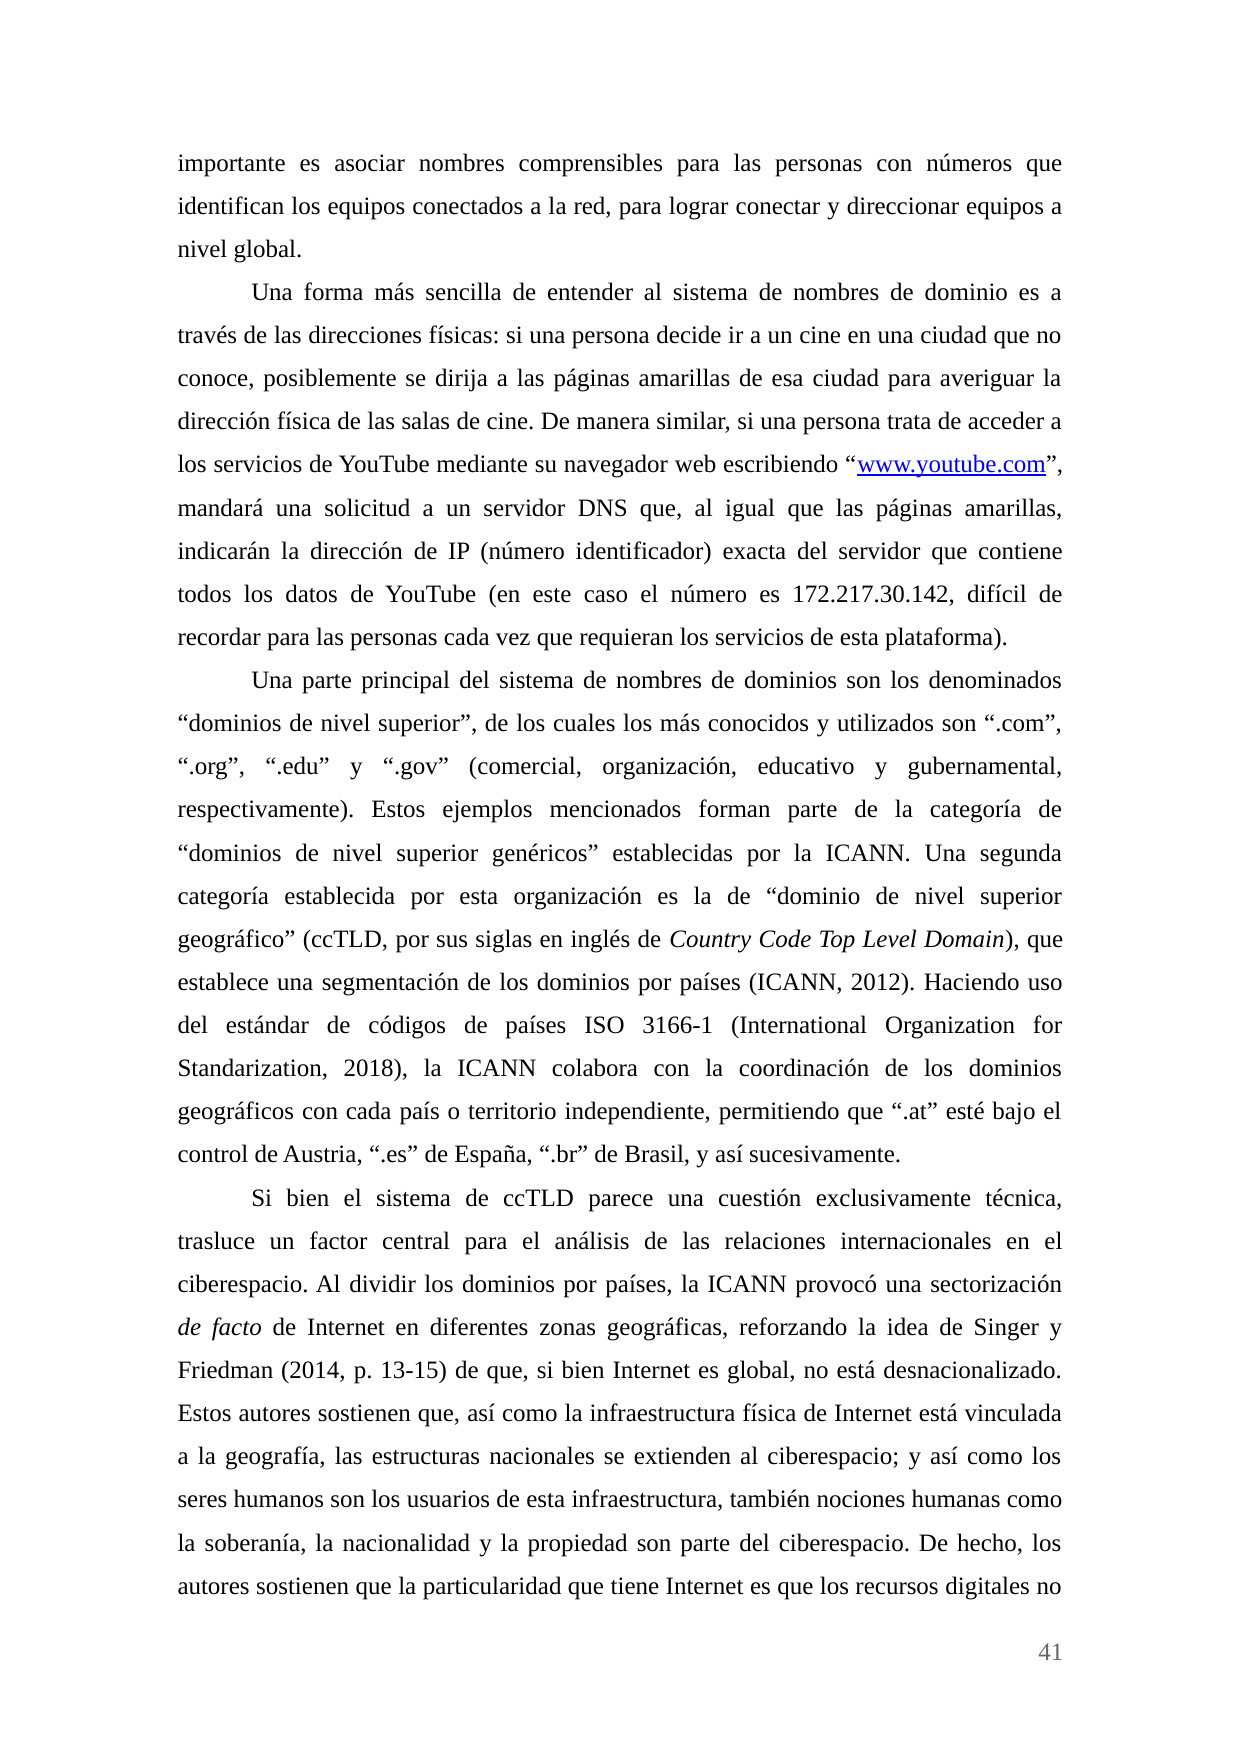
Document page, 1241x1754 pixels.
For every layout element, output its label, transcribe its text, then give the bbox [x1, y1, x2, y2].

text Una parte principal del sistema de nombres de dominios son los denominados “dominios de nivel superior”, de los cuales los más conocidos y utilizados son “.com”, “.org”, “.edu” y “.gov” (comercial, organización, educativo y gubernamental, respectivamente). Estos ejemplos mencionados forman parte de la categoría de “dominios de nivel superior genéricos” establecidas por la ICANN. Una segunda categoría establecida por esta organización es la de “dominio de nivel superior geográfico” (ccTLD, por sus siglas en inglés de Country Code Top Level Domain), que establece una segmentación de los dominios por países (ICANN, 2012). Haciendo uso del estándar de códigos de países ISO 3166-1 (International Organization for Standarization, 2018), la ICANN colabora con la coordinación de los dominios geográficos con cada país o territorio independiente, permitiendo que “.at” esté bajo el control de Austria, “.es” de España, “.br” de Brasil, y así sucesivamente. [177, 665, 1063, 1168]
text Si bien el sistema de ccTLD parece una cuestión exclusivamente técnica, trasluce un factor central para el análisis de las relaciones internacionales en el ciberespacio. Al dividir los dominios por países, la ICANN provocó una sectorización de facto de Internet en diferentes zonas geográficas, reforzando la idea de Singer y Friedman (2014, p. 13-15) de que, si bien Internet es global, no está desnacionalizado. Estos autores sostienen que, así como la infraestructura física de Internet está vinculada a la geografía, las estructuras nacionales se extienden al ciberespacio; y así como los seres humanos son los usuarios de esta infraestructura, también nociones humanas como la soberanía, la nacionalidad y la propiedad son parte del ciberespacio. De hecho, los autores sostienen que la particularidad que tiene Internet es que los recursos digitales no [177, 1183, 1063, 1599]
text Una forma más sencilla de entender al sistema de nombres de dominio es a través de las direcciones físicas: si una persona decide ir a un cine en una ciudad que no conoce, posiblemente se dirija a las páginas amarillas de esa ciudad para averiguar la dirección física de las salas de cine. De manera similar, si una persona trata de acceder a los servicios de YouTube mediante su navegador web escribiendo “www.youtube.com”, mandará una solicitud a un servidor DNS que, al igual que las páginas amarillas, indicarán la dirección de IP (número identificador) exacta del servidor que contiene todos los datos de YouTube (en este caso el número es 172.217.30.142, difícil de recordar para las personas cada vez que requieran los servicios de esta plataforma). [177, 277, 1063, 651]
text importante es asociar nombres comprensibles para las personas con números que identifican los equipos conectados a la red, para lograr conectar y direccionar equipos a nivel global. [177, 148, 1063, 263]
